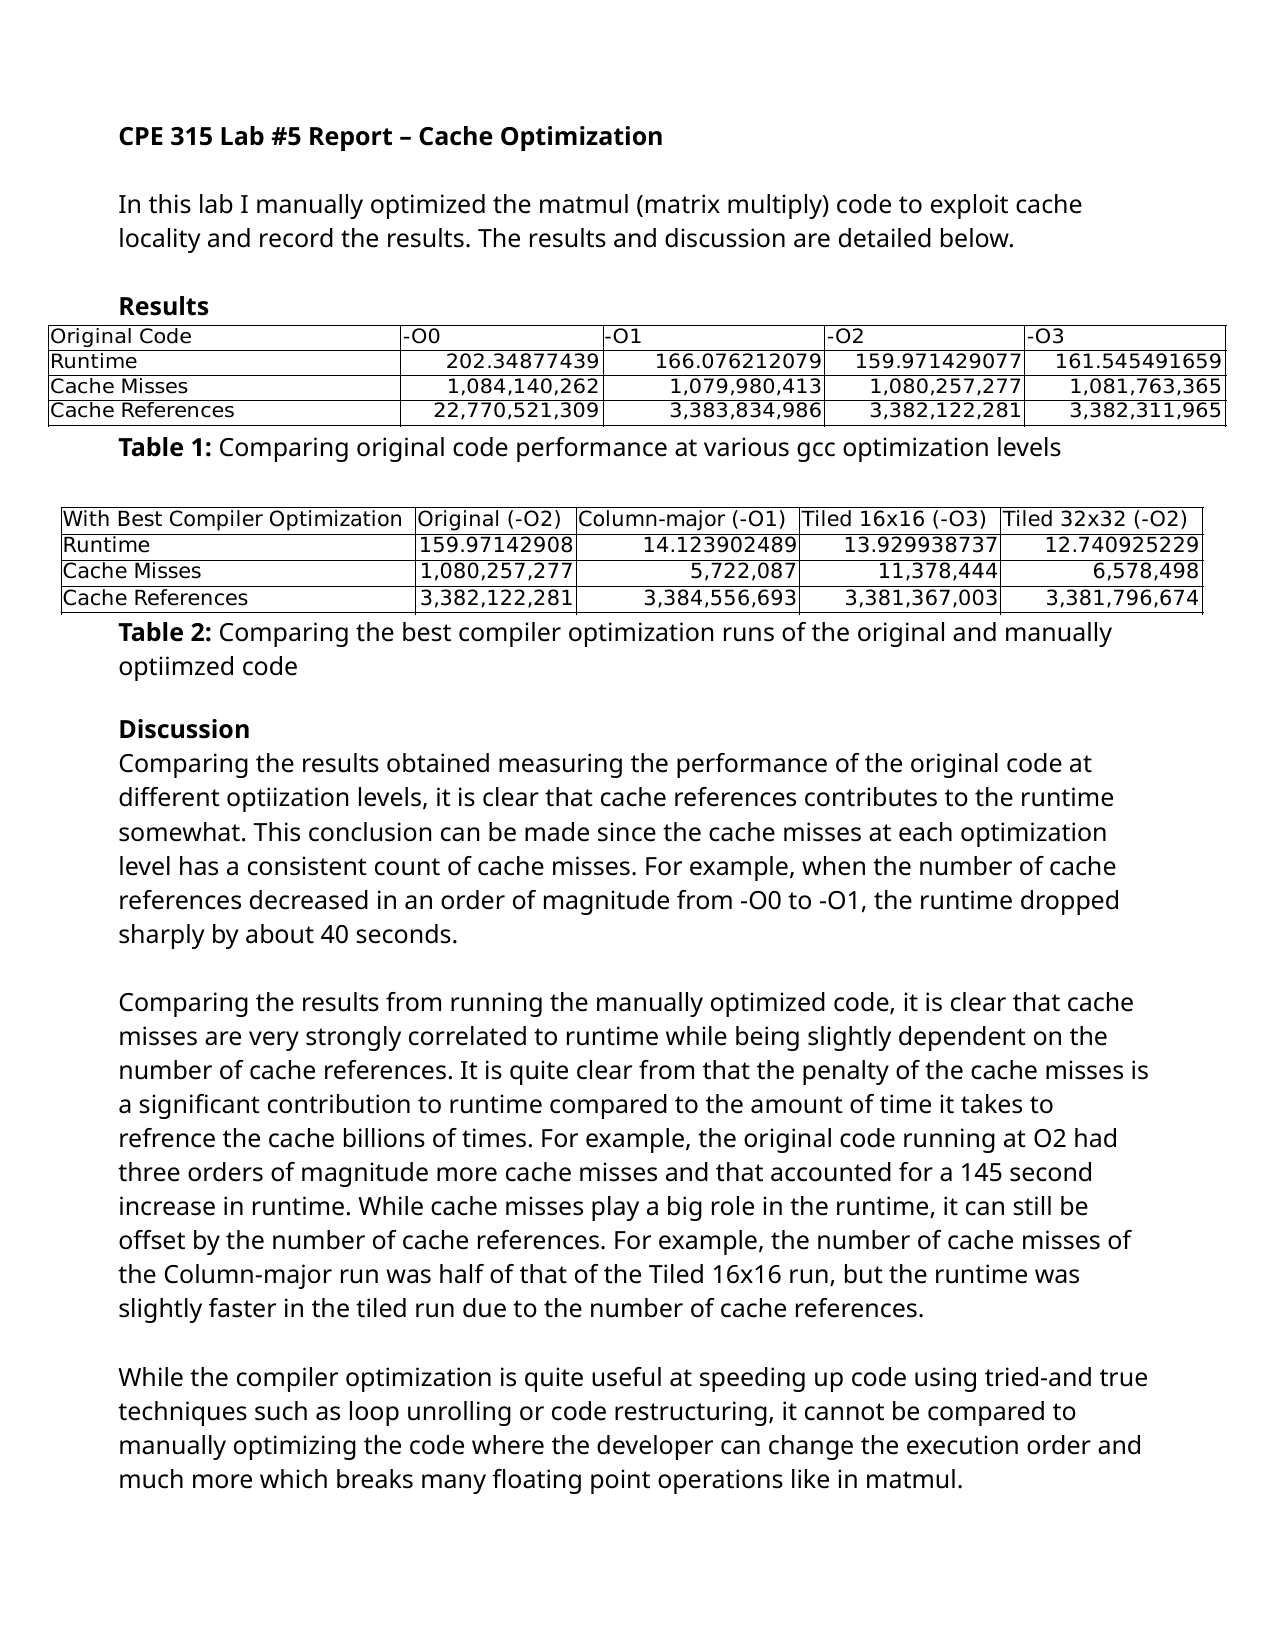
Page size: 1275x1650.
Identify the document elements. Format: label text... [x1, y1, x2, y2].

text Table 2: Comparing the best compiler optimization runs of the original and manually optiimzed code [416, 587, 576, 612]
text Table 1: Comparing original code performance at various gcc optimization levels [45, 322, 1230, 464]
text Table 2: Comparing the best compiler optimization runs of the original and manually optiimzed code [118, 587, 415, 612]
text Table 2: Comparing the best compiler optimization runs of the original and manually optiimzed code [800, 587, 1000, 612]
text Table 2: Comparing the best compiler optimization runs of the original and manually optiimzed code [1001, 535, 1157, 560]
text Table 2: Comparing the best compiler optimization runs of the original and manually optiimzed code [416, 535, 576, 560]
text Table 2: Comparing the best compiler optimization runs of the original and manually optiimzed code [577, 535, 799, 560]
text Table 2: Comparing the best compiler optimization runs of the original and manually optiimzed code [1001, 508, 1157, 534]
text Table 2: Comparing the best compiler optimization runs of the original and manually optiimzed code [118, 508, 415, 534]
text While the compiler optimization is quite useful at speeding up code using tried-and true techniques such as loop unrolling or code restructuring, it cannot be compared to manually optimizing the code where the developer can change the execution order and much more which breaks many floating point operations like in matmul. [118, 1359, 1157, 1495]
text Table 2: Comparing the best compiler optimization runs of the original and manually optiimzed code [416, 561, 576, 586]
text Comparing the results obtained measuring the performance of the original code at different optiization levels, it is clear that cache references contributes to the runtime somewhat. This conclusion can be made since the cache misses at each optimization level has a consistent count of cache misses. For example, when the number of cache references decreased in an order of magnitude from -O0 to -O1, the runtime dropped sharply by about 40 seconds. [118, 746, 1157, 950]
text Table 2: Comparing the best compiler optimization runs of the original and manually optiimzed code [577, 561, 799, 586]
text Results [118, 288, 1157, 322]
text Table 2: Comparing the best compiler optimization runs of the original and manually optiimzed code [118, 498, 1157, 507]
text Table 2: Comparing the best compiler optimization runs of the original and manually optiimzed code [800, 535, 1000, 560]
text Table 2: Comparing the best compiler optimization runs of the original and manually optiimzed code [800, 508, 1000, 534]
text CPE 315 Lab #5 Report – Cache Optimization [118, 118, 1157, 152]
text Table 2: Comparing the best compiler optimization runs of the original and manually optiimzed code [118, 535, 415, 560]
text Table 2: Comparing the best compiler optimization runs of the original and manually optiimzed code [800, 561, 1000, 586]
text Table 2: Comparing the best compiler optimization runs of the original and manually optiimzed code [118, 561, 415, 586]
text Comparing the results from running the manually optimized code, it is clear that cache misses are very strongly correlated to runtime while being slightly dependent on the number of cache references. It is quite clear from that the penalty of the cache misses is a significant contribution to runtime compared to the amount of time it takes to refrence the cache billions of times. For example, the original code running at O2 had three orders of magnitude more cache misses and that accounted for a 145 second increase in runtime. While cache misses play a big role in the runtime, it can still be offset by the number of cache references. For example, the number of cache misses of the Column-major run was half of that of the Tiled 16x16 run, but the runtime was slightly faster in the tiled run due to the number of cache references. [118, 984, 1157, 1325]
text Table 2: Comparing the best compiler optimization runs of the original and manually optiimzed code [1001, 587, 1157, 612]
text In this lab I manually optimized the matmul (matrix multiply) code to exploit cache locality and record the results. The results and discussion are detailed below. [118, 186, 1157, 254]
text Table 2: Comparing the best compiler optimization runs of the original and manually optiimzed code [416, 508, 576, 534]
text Discussion [118, 712, 1157, 746]
text Table 2: Comparing the best compiler optimization runs of the original and manually optiimzed code [577, 508, 799, 534]
text Table 2: Comparing the best compiler optimization runs of the original and manually optiimzed code [577, 587, 799, 612]
text Table 2: Comparing the best compiler optimization runs of the original and manually optiimzed code [1001, 561, 1157, 586]
text Table 2: Comparing the best compiler optimization runs of the original and manually optiimzed code [118, 613, 1157, 683]
